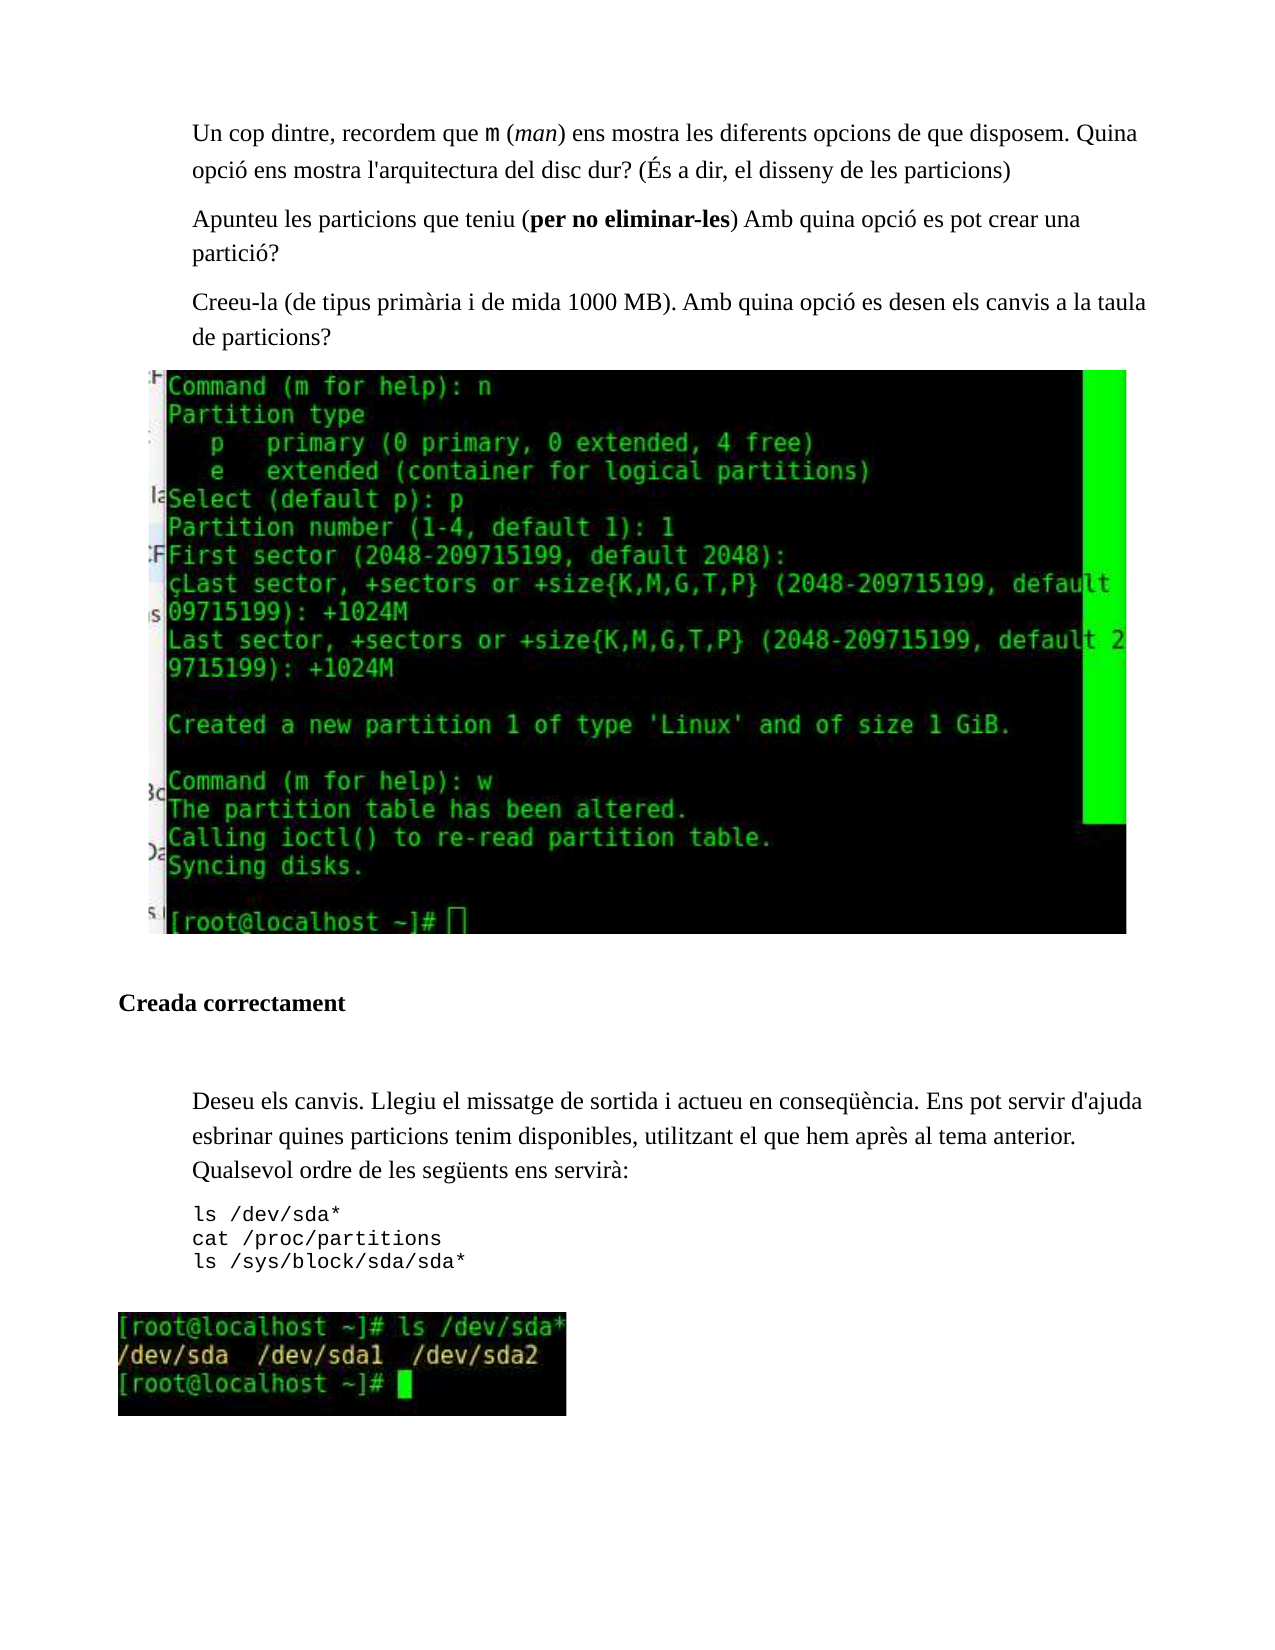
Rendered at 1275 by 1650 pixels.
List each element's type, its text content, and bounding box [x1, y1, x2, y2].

list ls /dev/sda* [162, 1204, 1157, 1228]
picture [148, 370, 1127, 934]
list cat /proc/partitions [162, 1228, 1157, 1252]
list Creeu-la (de tipus primària i de mida 1000 MB). Amb quina opció es desen els canvis a la taula de particions? [162, 287, 1157, 351]
picture [118, 1312, 567, 1416]
list Apunteu les particions que teniu (per no eliminar-les) Amb quina opció es pot crear una partició? [162, 204, 1157, 267]
list ls /sys/block/sda/sda* [162, 1252, 1157, 1275]
list Un cop dintre, recordem que m (man) ens mostra les diferents opcions de que disposem. Quina opció ens mostra l'arquitectura del disc dur? (És a dir, el disseny de les particions) [162, 118, 1157, 183]
list Deseu els canvis. Llegiu el missatge de sortida i actueu en conseqüència. Ens pot servir d'ajuda esbrinar quines particions tenim disponibles, utilitzant el que hem après al tema anterior. Qualsevol ordre de les següents ens servirà: [162, 1086, 1157, 1184]
text Creada correctament [118, 988, 1157, 1017]
